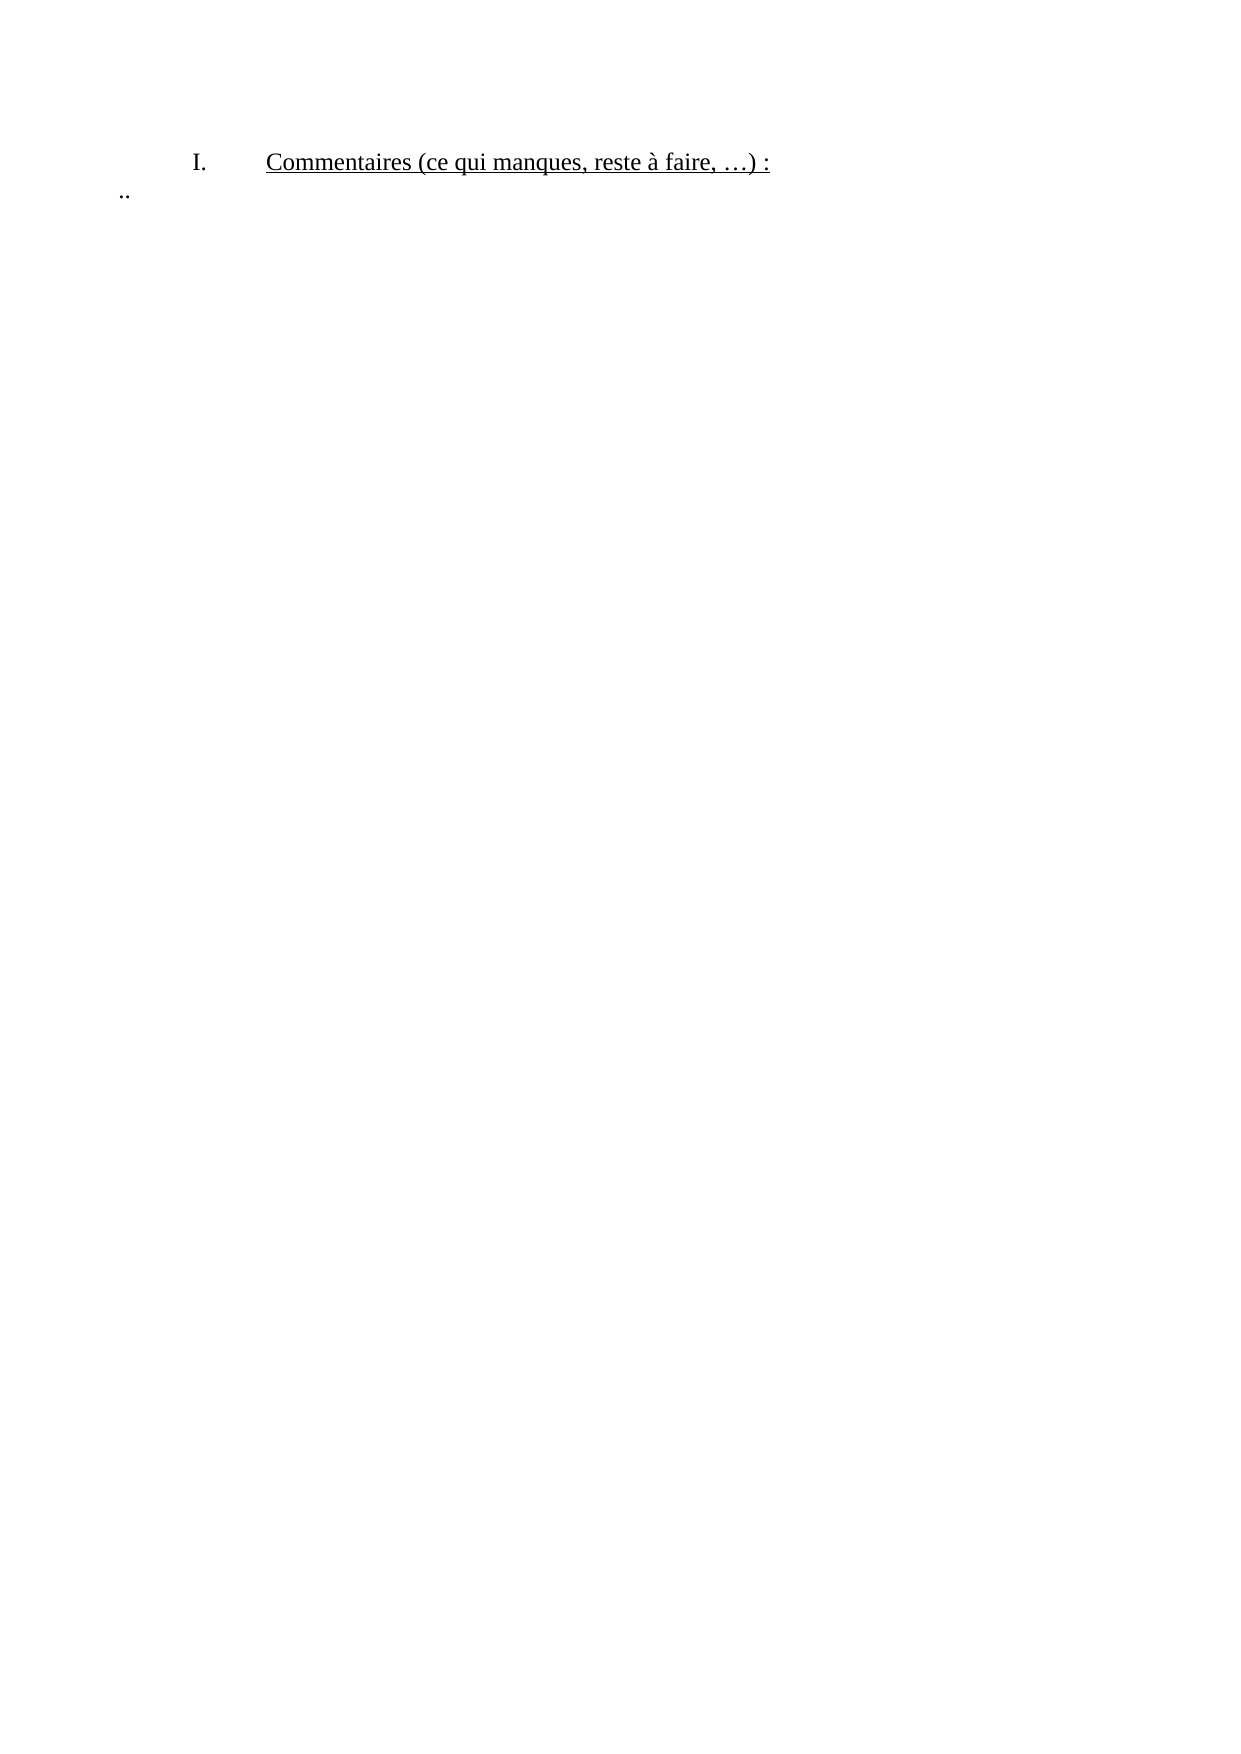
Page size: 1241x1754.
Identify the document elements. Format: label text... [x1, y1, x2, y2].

text I. Commentaires (ce qui manques, reste à faire, …) : [118, 147, 1122, 176]
text .. [118, 176, 1122, 204]
